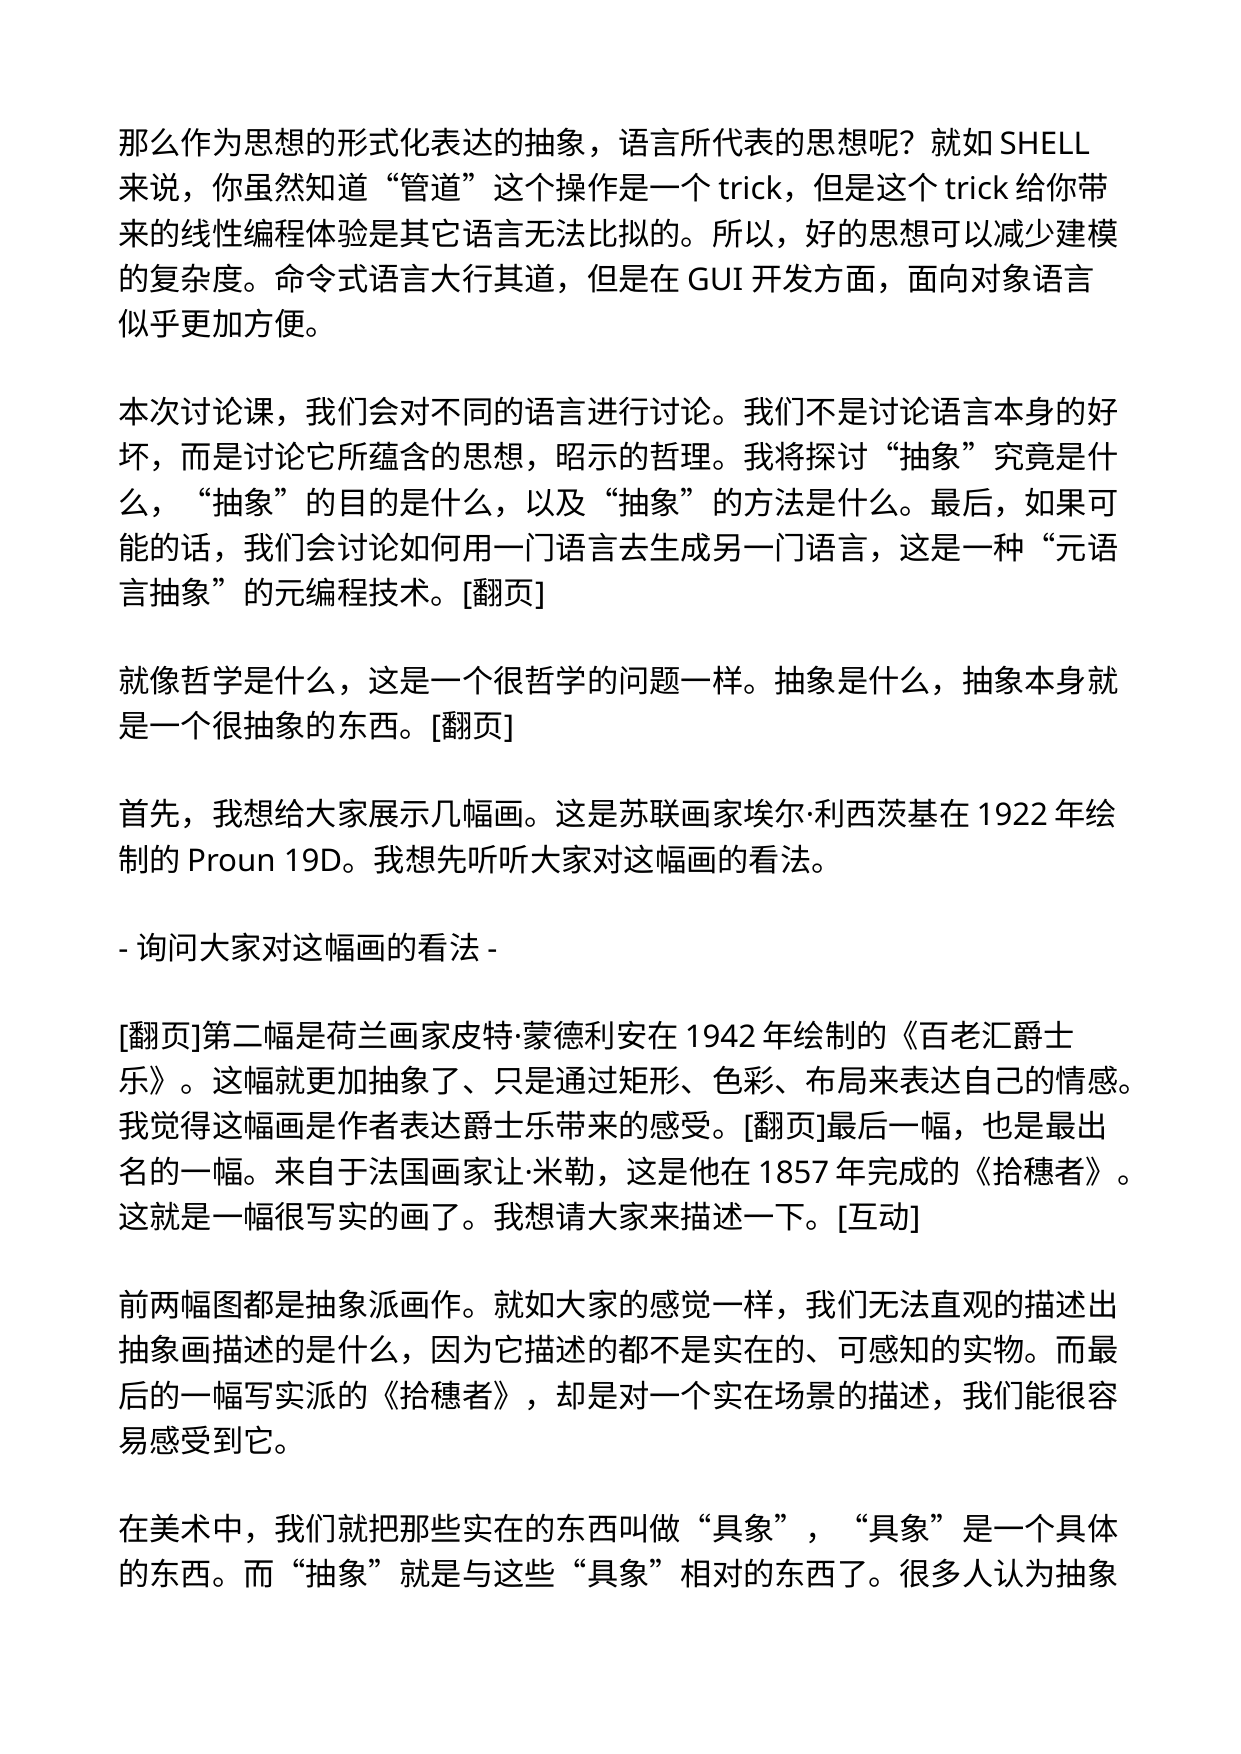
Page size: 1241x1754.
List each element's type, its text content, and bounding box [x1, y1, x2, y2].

text 首先，我想给大家展示几幅画。这是苏联画家埃尔·利西茨基在1922年绘制的Proun 19D。我想先听听大家对这幅画的看法。 [118, 789, 1122, 880]
text 在美术中，我们就把那些实在的东西叫做“具象”，“具象”是一个具体的东西。而“抽象”就是与这些“具象”相对的东西了。很多人认为抽象 [118, 1504, 1122, 1594]
text - 询问大家对这幅画的看法 - [118, 923, 1122, 968]
text 本次讨论课，我们会对不同的语言进行讨论。我们不是讨论语言本身的好坏，而是讨论它所蕴含的思想，昭示的哲理。我将探讨“抽象”究竟是什么，“抽象”的目的是什么，以及“抽象”的方法是什么。最后，如果可能的话，我们会讨论如何用一门语言去生成另一门语言，这是一种“元语言抽象”的元编程技术。[翻页] [118, 387, 1122, 614]
text 前两幅图都是抽象派画作。就如大家的感觉一样，我们无法直观的描述出抽象画描述的是什么，因为它描述的都不是实在的、可感知的实物。而最后的一幅写实派的《拾穗者》，却是对一个实在场景的描述，我们能很容易感受到它。 [118, 1280, 1122, 1461]
text 就像哲学是什么，这是一个很哲学的问题一样。抽象是什么，抽象本身就是一个很抽象的东西。[翻页] [118, 656, 1122, 747]
text [翻页]第二幅是荷兰画家皮特·蒙德利安在1942年绘制的《百老汇爵士乐》。这幅就更加抽象了、只是通过矩形、色彩、布局来表达自己的情感。我觉得这幅画是作者表达爵士乐带来的感受。[翻页]最后一幅，也是最出名的一幅。来自于法国画家让·米勒，这是他在1857年完成的《拾穗者》。这就是一幅很写实的画了。我想请大家来描述一下。[互动] [118, 1011, 1122, 1238]
text 那么作为思想的形式化表达的抽象，语言所代表的思想呢？就如SHELL来说，你虽然知道“管道”这个操作是一个trick，但是这个trick给你带来的线性编程体验是其它语言无法比拟的。所以，好的思想可以减少建模的复杂度。命令式语言大行其道，但是在GUI 开发方面，面向对象语言似乎更加方便。 [118, 118, 1122, 345]
